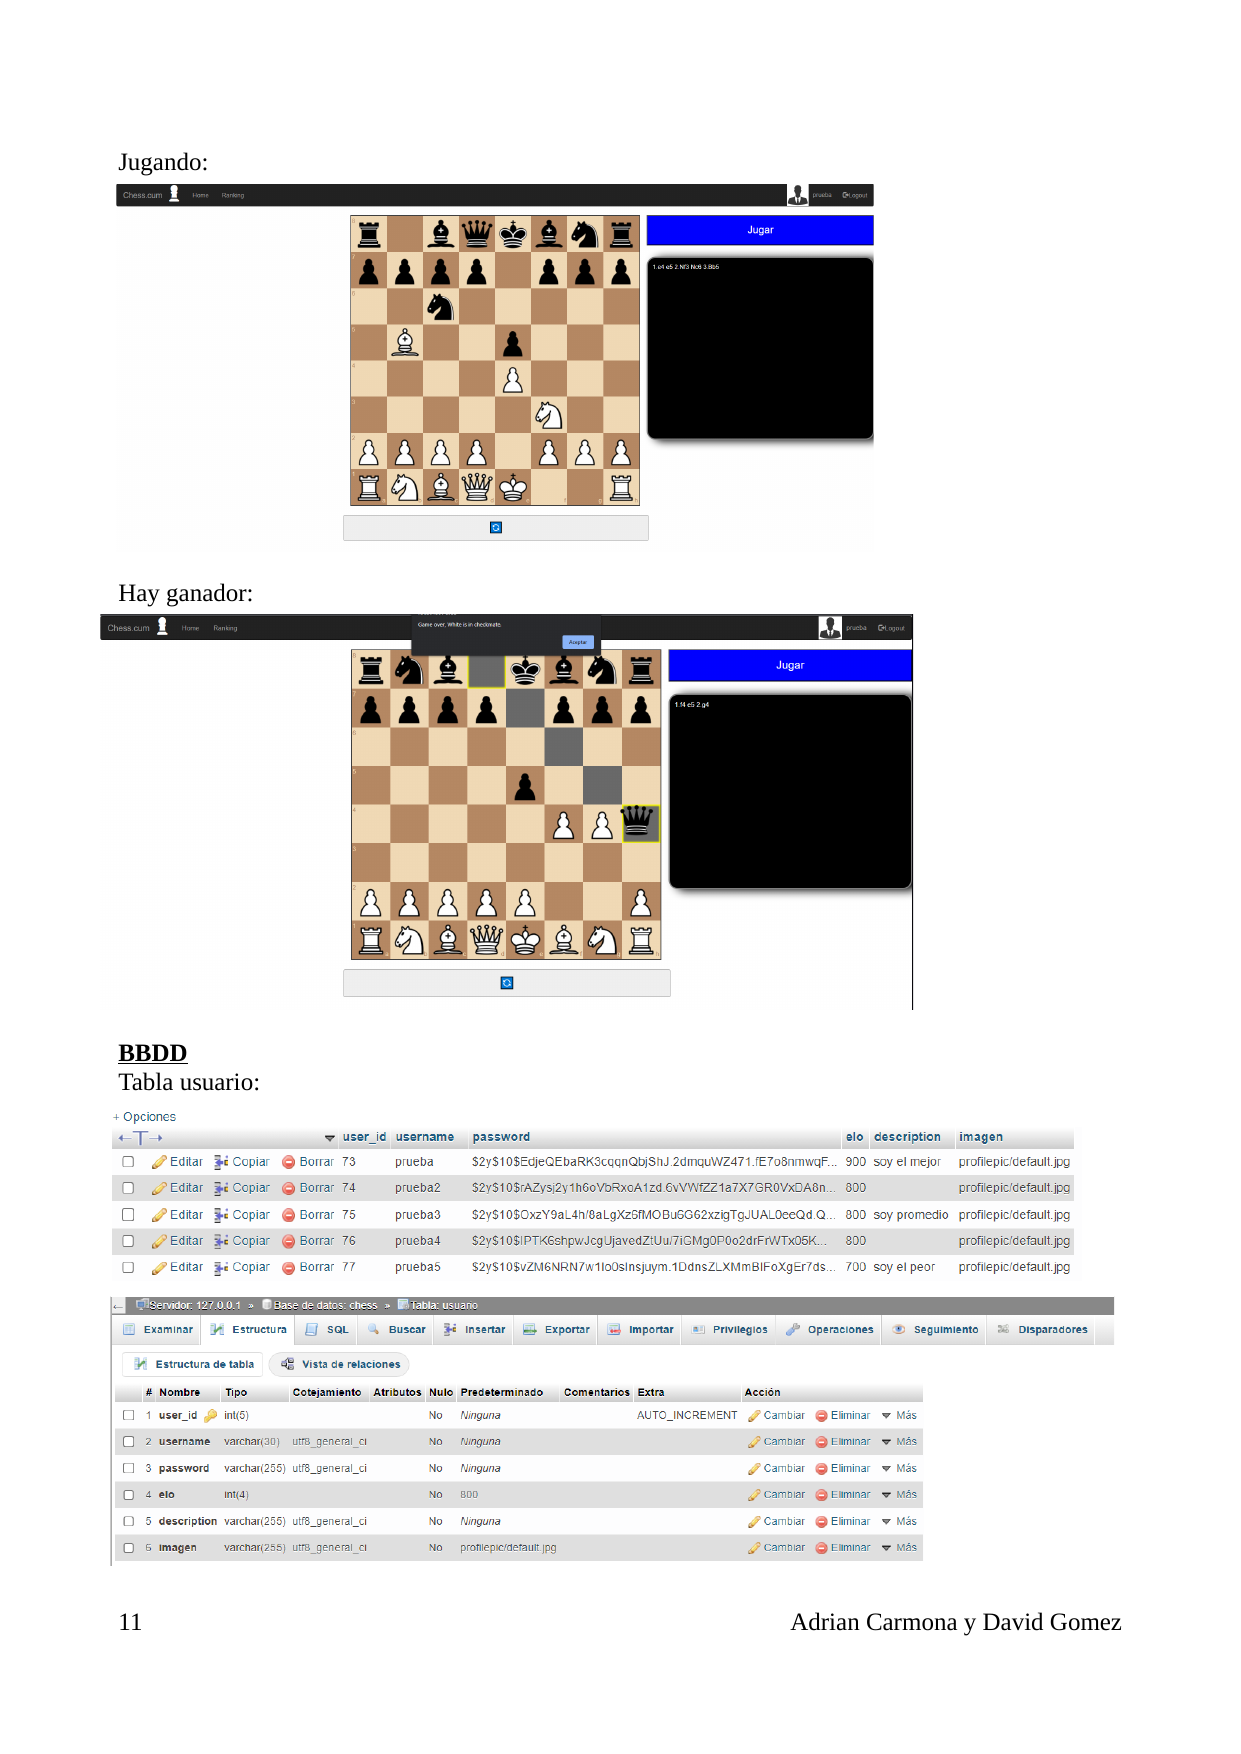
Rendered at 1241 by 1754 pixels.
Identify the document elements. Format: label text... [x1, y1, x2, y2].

text Hay ganador: [118, 578, 1122, 607]
text Jugando: [118, 147, 1122, 176]
text Tabla usuario: [118, 1067, 1122, 1096]
picture [100, 614, 914, 1010]
picture [110, 1104, 1115, 1566]
picture [116, 184, 874, 552]
text BBDD [118, 1038, 1122, 1067]
